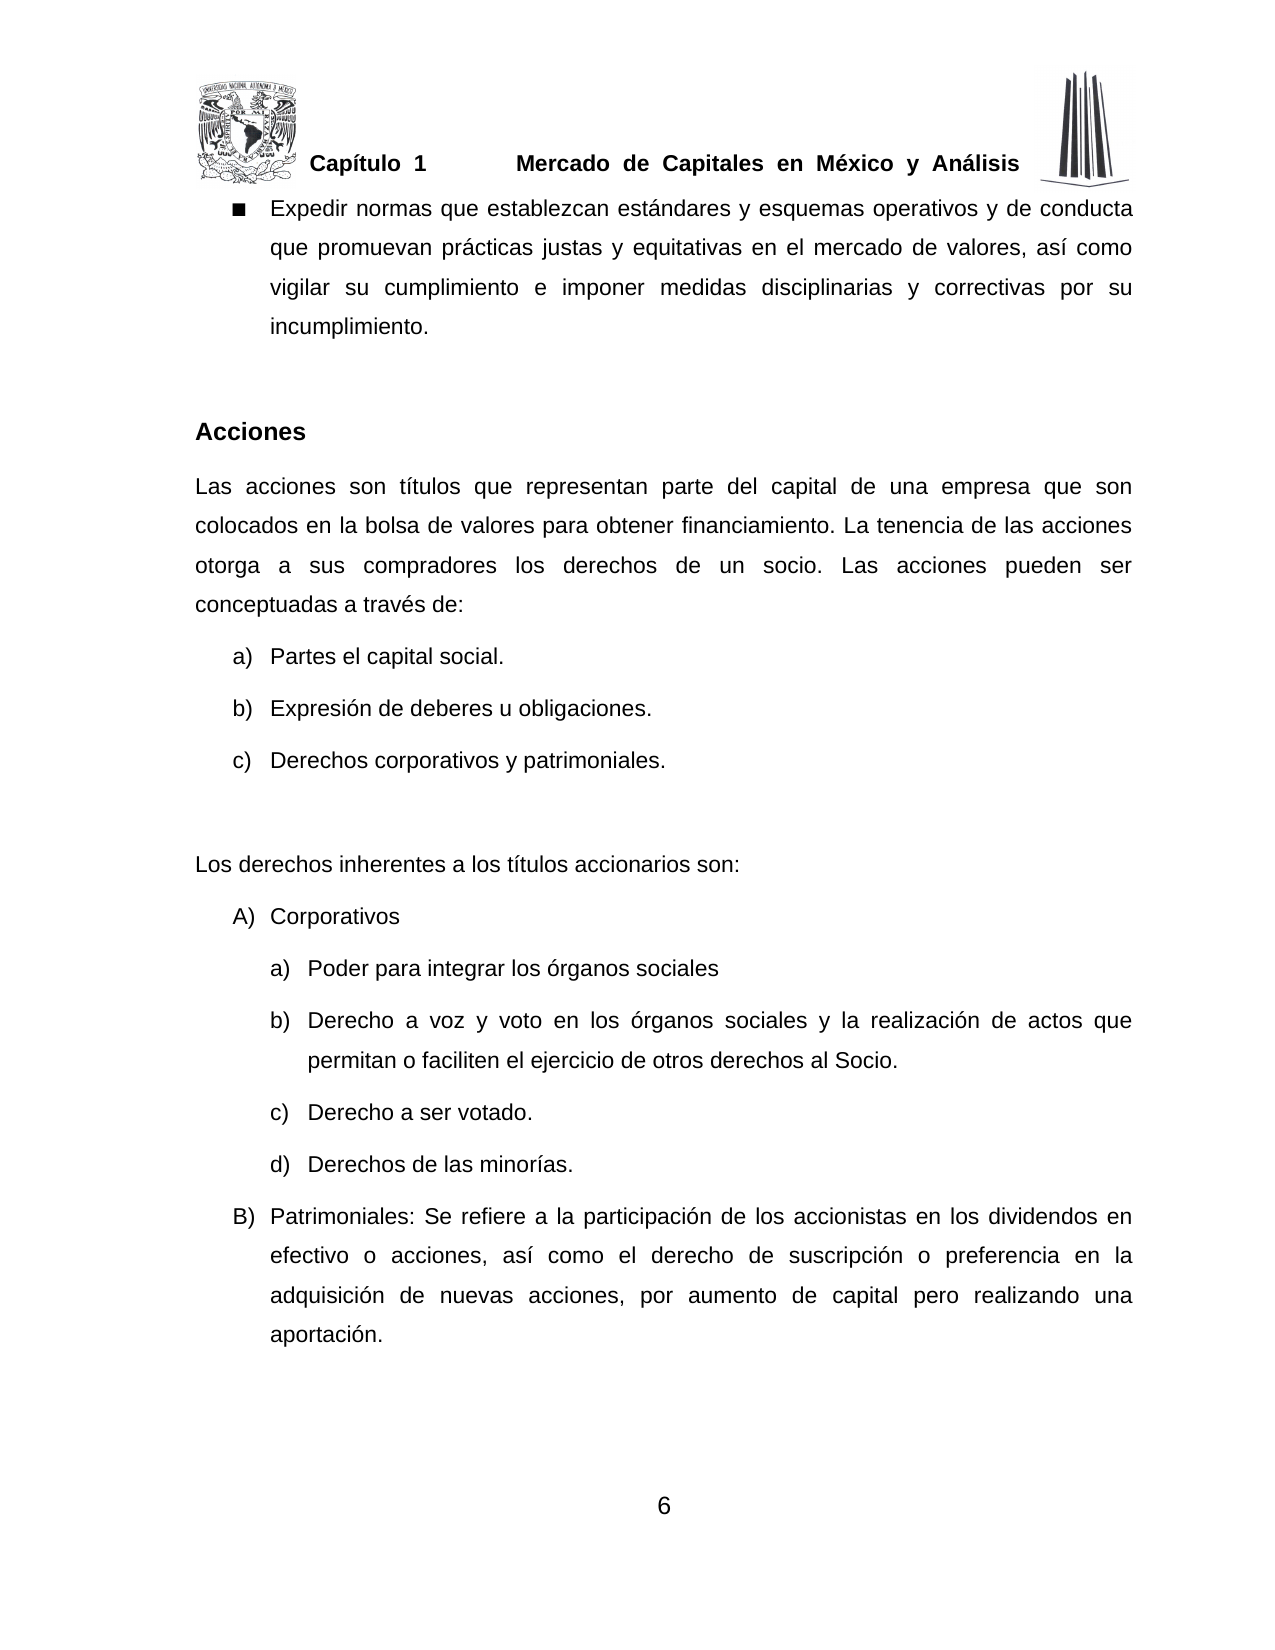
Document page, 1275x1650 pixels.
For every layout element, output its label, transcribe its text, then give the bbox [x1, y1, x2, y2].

text Las acciones son títulos que representan parte del capital de una empresa que son colocados en la bolsa de valores para obtener financiamiento. La tenencia de las acciones otorga a sus compradores los derechos de un socio. Las acciones pueden ser conceptuadas a través de: [195, 473, 1133, 618]
list Derecho a ser votado. [270, 1099, 1133, 1125]
list Derechos de las minorías. [270, 1151, 1133, 1177]
text Los derechos inherentes a los títulos accionarios son: [195, 851, 1133, 878]
list Derechos corporativos y patrimoniales. [232, 747, 1133, 774]
list Derecho a voz y voto en los órganos sociales y la realización de actos que permitan o faciliten el ejercicio de otros derechos al Socio. [270, 1007, 1133, 1073]
list Expedir normas que establezcan estándares y esquemas operativos y de conducta que promuevan prácticas justas y equitativas en el mercado de valores, así como vigilar su cumplimiento e imponer medidas disciplinarias y correctivas por su incumplimiento. [232, 195, 1133, 340]
list Poder para integrar los órganos sociales [270, 955, 1133, 982]
list Patrimoniales: Se refiere a la participación de los accionistas en los dividendos en efectivo o acciones, así como el derecho de suscripción o preferencia en la adquisición de nuevas acciones, por aumento de capital pero realizando una aportación. [232, 1203, 1133, 1347]
picture [1034, 65, 1136, 193]
list Partes el capital social. [232, 643, 1133, 670]
list Expresión de deberes u obligaciones. [232, 695, 1133, 722]
text Acciones [195, 417, 1133, 446]
list Corporativos [232, 903, 1133, 929]
